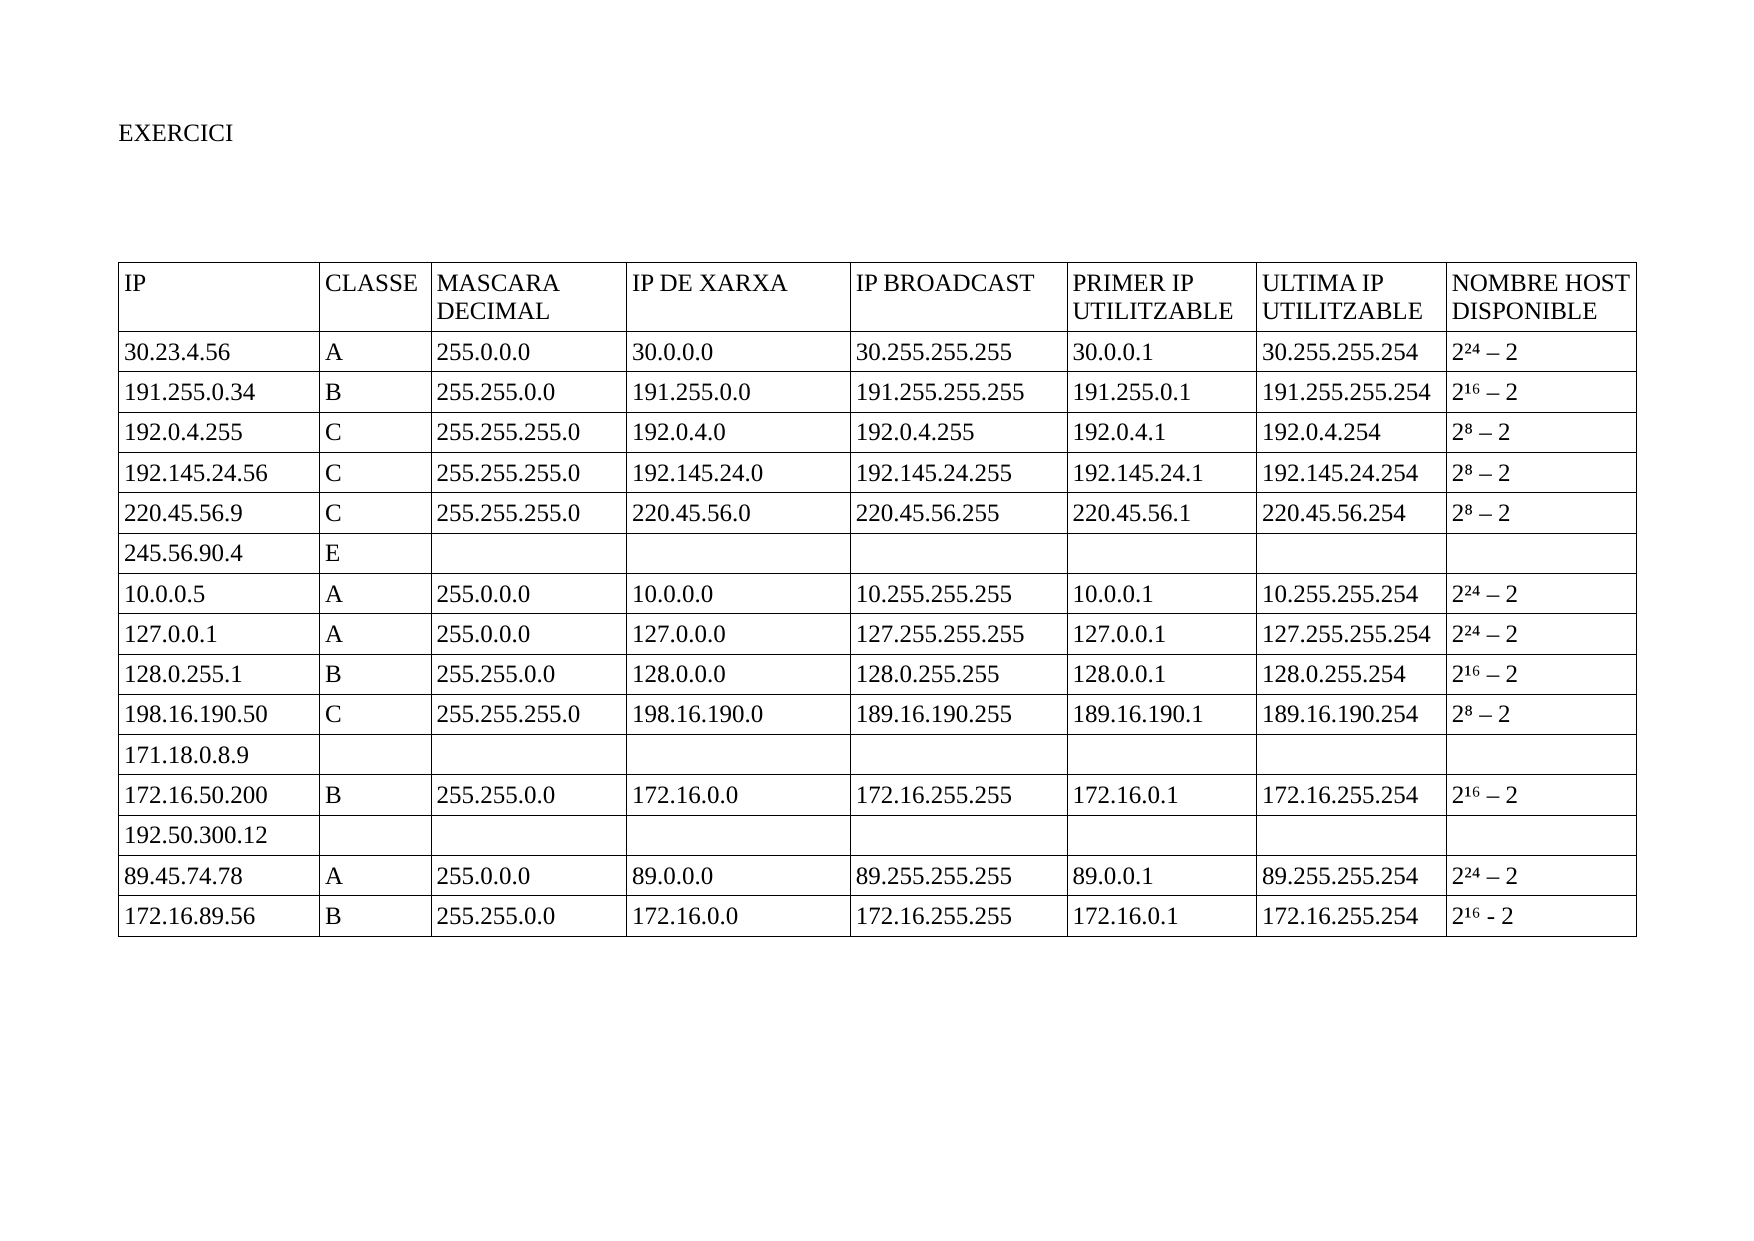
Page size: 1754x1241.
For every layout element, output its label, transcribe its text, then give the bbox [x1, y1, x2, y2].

table_cell 172.16.255.254 [1257, 775, 1446, 815]
table_cell 198.16.190.0 [627, 695, 850, 734]
table_cell 171.18.0.8.9 [119, 735, 319, 774]
table_cell 192.0.4.1 [1068, 413, 1256, 452]
table_cell 127.0.0.0 [627, 614, 850, 653]
table_cell 255.255.255.0 [432, 413, 626, 452]
table_cell [1257, 735, 1446, 774]
table_cell 2⁸ – 2 [1447, 695, 1636, 734]
table_cell E [320, 534, 431, 573]
table_cell [1068, 816, 1256, 855]
table_cell [851, 735, 1067, 774]
table_cell A [320, 332, 431, 371]
table_cell 10.255.255.254 [1257, 574, 1446, 613]
table_cell C [320, 453, 431, 492]
table_cell [1447, 816, 1636, 855]
table_cell [1447, 534, 1636, 573]
table_cell [320, 735, 431, 774]
text EXERCICI [118, 118, 1636, 147]
table_cell 255.255.0.0 [432, 372, 626, 412]
table_cell [627, 816, 850, 855]
table_header PRIMER IP UTILITZABLE [1068, 263, 1256, 331]
table_cell 245.56.90.4 [119, 534, 319, 573]
table_cell B [320, 896, 431, 936]
table_cell 2¹⁶ – 2 [1447, 655, 1636, 694]
table_cell 220.45.56.9 [119, 493, 319, 532]
table_cell 192.0.4.255 [119, 413, 319, 452]
table_cell 89.45.74.78 [119, 856, 319, 895]
table_cell 192.0.4.254 [1257, 413, 1446, 452]
table_cell 2⁸ – 2 [1447, 413, 1636, 452]
table_cell [1257, 816, 1446, 855]
table_cell 89.255.255.254 [1257, 856, 1446, 895]
table_cell 172.16.50.200 [119, 775, 319, 815]
table_cell [851, 816, 1067, 855]
table_cell [1068, 735, 1256, 774]
table_cell 192.145.24.0 [627, 453, 850, 492]
table_cell [1257, 534, 1446, 573]
table_cell 10.0.0.0 [627, 574, 850, 613]
table_cell 89.0.0.0 [627, 856, 850, 895]
table_cell 30.23.4.56 [119, 332, 319, 371]
table_cell C [320, 413, 431, 452]
table_cell 172.16.0.0 [627, 775, 850, 815]
table_cell B [320, 775, 431, 815]
table_cell 255.0.0.0 [432, 856, 626, 895]
table_cell 128.0.255.1 [119, 655, 319, 694]
table_cell 189.16.190.255 [851, 695, 1067, 734]
table_cell 192.0.4.255 [851, 413, 1067, 452]
table_cell 30.0.0.0 [627, 332, 850, 371]
table_cell 189.16.190.1 [1068, 695, 1256, 734]
table_cell 220.45.56.0 [627, 493, 850, 532]
table_cell 220.45.56.1 [1068, 493, 1256, 532]
table_cell 255.255.255.0 [432, 695, 626, 734]
table_cell A [320, 614, 431, 653]
table_cell 172.16.0.1 [1068, 896, 1256, 936]
table_cell 220.45.56.255 [851, 493, 1067, 532]
table_cell 127.0.0.1 [1068, 614, 1256, 653]
table_cell 2²⁴ – 2 [1447, 614, 1636, 653]
table_cell 255.0.0.0 [432, 614, 626, 653]
table_cell 191.255.0.1 [1068, 372, 1256, 412]
table_header ULTIMA IP UTILITZABLE [1257, 263, 1446, 331]
table_cell 127.255.255.255 [851, 614, 1067, 653]
table_cell 220.45.56.254 [1257, 493, 1446, 532]
table_cell 2¹⁶ – 2 [1447, 372, 1636, 412]
table_cell 2⁸ – 2 [1447, 493, 1636, 532]
table_cell 192.145.24.254 [1257, 453, 1446, 492]
table_cell 255.0.0.0 [432, 574, 626, 613]
table_cell C [320, 695, 431, 734]
table_cell 255.255.255.0 [432, 453, 626, 492]
table_cell 189.16.190.254 [1257, 695, 1446, 734]
table_cell [627, 534, 850, 573]
table_header IP [119, 263, 319, 331]
table_cell 191.255.255.254 [1257, 372, 1446, 412]
table_cell 255.255.0.0 [432, 655, 626, 694]
table_cell B [320, 655, 431, 694]
table_cell [851, 534, 1067, 573]
table_cell 10.0.0.5 [119, 574, 319, 613]
table_cell 89.0.0.1 [1068, 856, 1256, 895]
table_cell 30.255.255.254 [1257, 332, 1446, 371]
table_cell 172.16.0.0 [627, 896, 850, 936]
table_cell 192.0.4.0 [627, 413, 850, 452]
table_cell 191.255.0.0 [627, 372, 850, 412]
table_cell 2²⁴ – 2 [1447, 856, 1636, 895]
table_cell 255.255.255.0 [432, 493, 626, 532]
table_cell 2²⁴ – 2 [1447, 574, 1636, 613]
table_cell C [320, 493, 431, 532]
table_header IP DE XARXA [627, 263, 850, 331]
table_cell A [320, 574, 431, 613]
table_cell 2⁸ – 2 [1447, 453, 1636, 492]
table_cell 128.0.0.1 [1068, 655, 1256, 694]
table_cell 127.255.255.254 [1257, 614, 1446, 653]
table_cell 192.50.300.12 [119, 816, 319, 855]
table_cell 191.255.255.255 [851, 372, 1067, 412]
table_cell [627, 735, 850, 774]
table_cell [1447, 735, 1636, 774]
table_cell 172.16.255.254 [1257, 896, 1446, 936]
table_cell 89.255.255.255 [851, 856, 1067, 895]
table_cell 192.145.24.1 [1068, 453, 1256, 492]
table_cell 128.0.255.254 [1257, 655, 1446, 694]
table_header CLASSE [320, 263, 431, 331]
table_cell [432, 816, 626, 855]
table_cell 2²⁴ – 2 [1447, 332, 1636, 371]
table_cell 30.0.0.1 [1068, 332, 1256, 371]
table_cell 255.255.0.0 [432, 775, 626, 815]
table_header NOMBRE HOST DISPONIBLE [1447, 263, 1636, 331]
table_cell 128.0.255.255 [851, 655, 1067, 694]
table_cell B [320, 372, 431, 412]
table_cell 255.0.0.0 [432, 332, 626, 371]
table_cell 172.16.89.56 [119, 896, 319, 936]
table_cell 30.255.255.255 [851, 332, 1067, 371]
table_cell 255.255.0.0 [432, 896, 626, 936]
table_cell 192.145.24.255 [851, 453, 1067, 492]
table_header MASCARA DECIMAL [432, 263, 626, 331]
table_cell 10.255.255.255 [851, 574, 1067, 613]
table_cell [432, 534, 626, 573]
table_cell [320, 816, 431, 855]
table_cell 10.0.0.1 [1068, 574, 1256, 613]
table_cell 127.0.0.1 [119, 614, 319, 653]
table_cell 2¹⁶ – 2 [1447, 775, 1636, 815]
table_cell A [320, 856, 431, 895]
table_cell 172.16.255.255 [851, 896, 1067, 936]
table_cell 191.255.0.34 [119, 372, 319, 412]
table_cell [432, 735, 626, 774]
table_cell 172.16.255.255 [851, 775, 1067, 815]
table_cell 2¹⁶ - 2 [1447, 896, 1636, 936]
table_cell 198.16.190.50 [119, 695, 319, 734]
table_cell 192.145.24.56 [119, 453, 319, 492]
table_cell [1068, 534, 1256, 573]
table_cell 172.16.0.1 [1068, 775, 1256, 815]
table_cell 128.0.0.0 [627, 655, 850, 694]
table_header IP BROADCAST [851, 263, 1067, 331]
